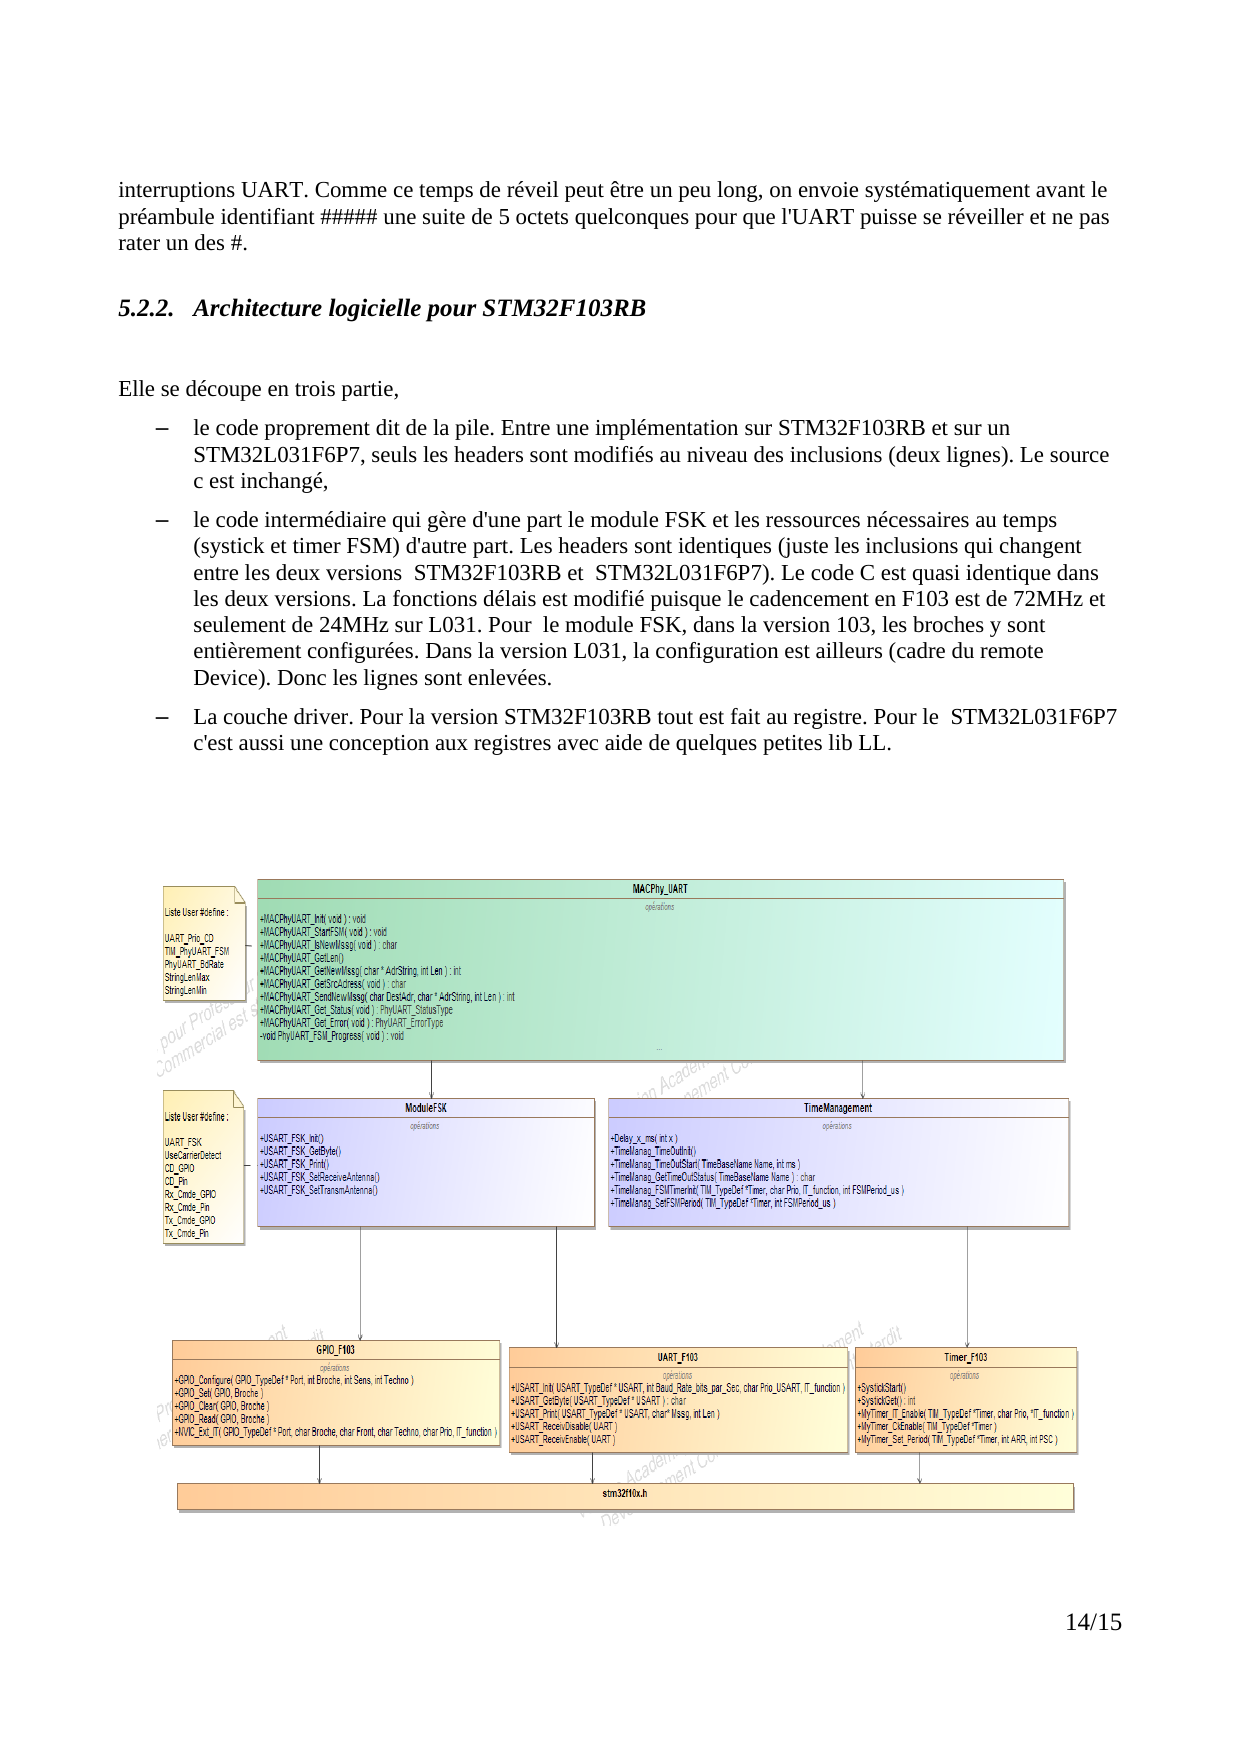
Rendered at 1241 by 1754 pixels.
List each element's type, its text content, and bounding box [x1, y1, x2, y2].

list La couche driver. Pour la version STM32F103RB tout est fait au registre. Pour le STM32L031F6P7 c'est aussi une conception aux registres avec aide de quelques petites lib LL. [156, 703, 1122, 756]
text interruptions UART. Comme ce temps de réveil peut être un peu long, on envoie systématiquement avant le préambule identifiant ##### une suite de 5 octets quelconques pour que l'UART puisse se réveiller et ne pas rater un des #. [118, 176, 1122, 255]
subtitle Architecture logicielle pour STM32F103RB [118, 293, 1122, 322]
list le code intermédiaire qui gère d'une part le module FSK et les ressources nécessaires au temps (systick et timer FSM) d'autre part. Les headers sont identiques (juste les inclusions qui changent entre les deux versions STM32F103RB et STM32L031F6P7). Le code C est quasi identique dans les deux versions. La fonctions délais est modifié puisque le cadencement en F103 est de 72MHz et seulement de 24MHz sur L031. Pour le module FSK, dans la version 103, les broches y sont entièrement configurées. Dans la version L031, la configuration est ailleurs (cadre du remote Device). Donc les lignes sont enlevées. [156, 506, 1122, 690]
text Elle se découpe en trois partie, [118, 375, 1122, 402]
list le code proprement dit de la pile. Entre une implémentation sur STM32F103RB et sur un STM32L031F6P7, seuls les headers sont modifiés au niveau des inclusions (deux lignes). Le source c est inchangé, [156, 414, 1122, 493]
